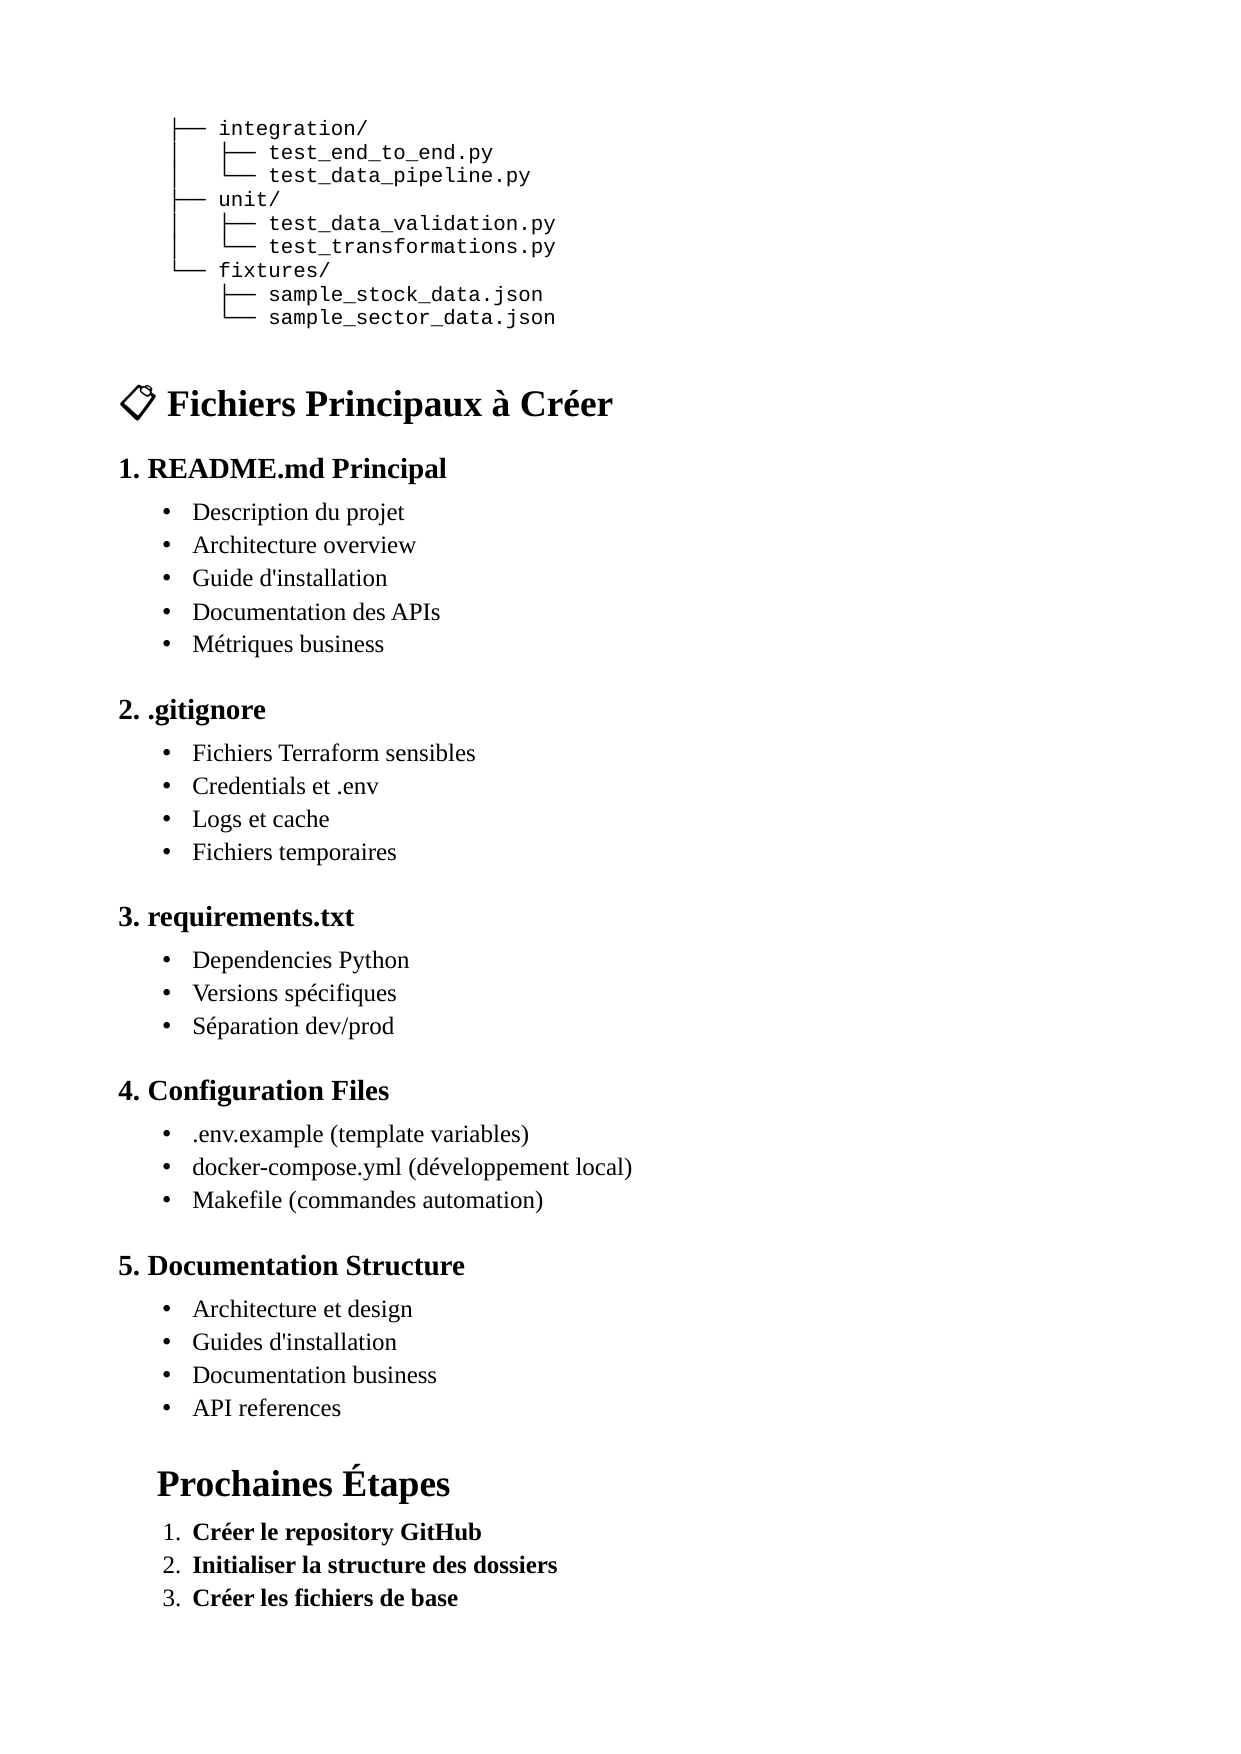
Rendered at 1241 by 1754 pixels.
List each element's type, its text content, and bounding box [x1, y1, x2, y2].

text │ └── test_transformations.py [118, 236, 1122, 260]
list API references [162, 1393, 1122, 1421]
list Créer le repository GitHub [162, 1517, 1122, 1546]
text │ ├── test_data_validation.py [118, 213, 174, 236]
subtitle 3. requirements.txt [118, 899, 1122, 933]
list Initialiser la structure des dossiers [162, 1550, 1122, 1578]
subtitle 4. Configuration Files [118, 1073, 1122, 1107]
list Métriques business [162, 629, 1122, 658]
subtitle 📋 Fichiers Principaux à Créer [118, 381, 1122, 424]
subtitle 5. Documentation Structure [118, 1248, 1122, 1281]
list Versions spécifiques [162, 978, 1122, 1007]
text │ └── test_data_pipeline.py [118, 165, 1122, 189]
list Description du projet [162, 497, 1122, 526]
subtitle 1. README.md Principal [118, 451, 1122, 485]
list .env.example (template variables) [162, 1119, 1122, 1148]
list Documentation business [162, 1360, 1122, 1388]
list Fichiers temporaires [162, 837, 1122, 866]
subtitle 🎯 Prochaines Étapes [118, 1461, 1122, 1504]
text └── sample_sector_data.json [118, 307, 1122, 331]
text │ ├── test_end_to_end.py [118, 142, 174, 165]
text ├── unit/ [118, 189, 1122, 213]
list Guides d'installation [162, 1327, 1122, 1355]
text │ ├── test_data_validation.py [175, 213, 224, 236]
subtitle 2. .gitignore [118, 692, 1122, 725]
list Makefile (commandes automation) [162, 1185, 1122, 1214]
list Séparation dev/prod [162, 1011, 1122, 1040]
list Fichiers Terraform sensibles [162, 738, 1122, 767]
list Logs et cache [162, 804, 1122, 833]
text │ ├── test_data_validation.py [225, 213, 1122, 236]
text ├── sample_stock_data.json [118, 284, 224, 307]
text │ ├── test_end_to_end.py [175, 142, 224, 165]
list Credentials et .env [162, 771, 1122, 799]
list Architecture et design [162, 1294, 1122, 1322]
text │ ├── test_end_to_end.py [225, 142, 1122, 165]
text ├── integration/ [118, 118, 1122, 142]
list Documentation des APIs [162, 597, 1122, 625]
list Guide d'installation [162, 563, 1122, 592]
text ├── sample_stock_data.json [225, 284, 1122, 307]
list Créer les fichiers de base [162, 1583, 1122, 1612]
text └── fixtures/ [118, 260, 1122, 284]
list Architecture overview [162, 531, 1122, 559]
list docker-compose.yml (développement local) [162, 1152, 1122, 1181]
list Dependencies Python [162, 945, 1122, 974]
